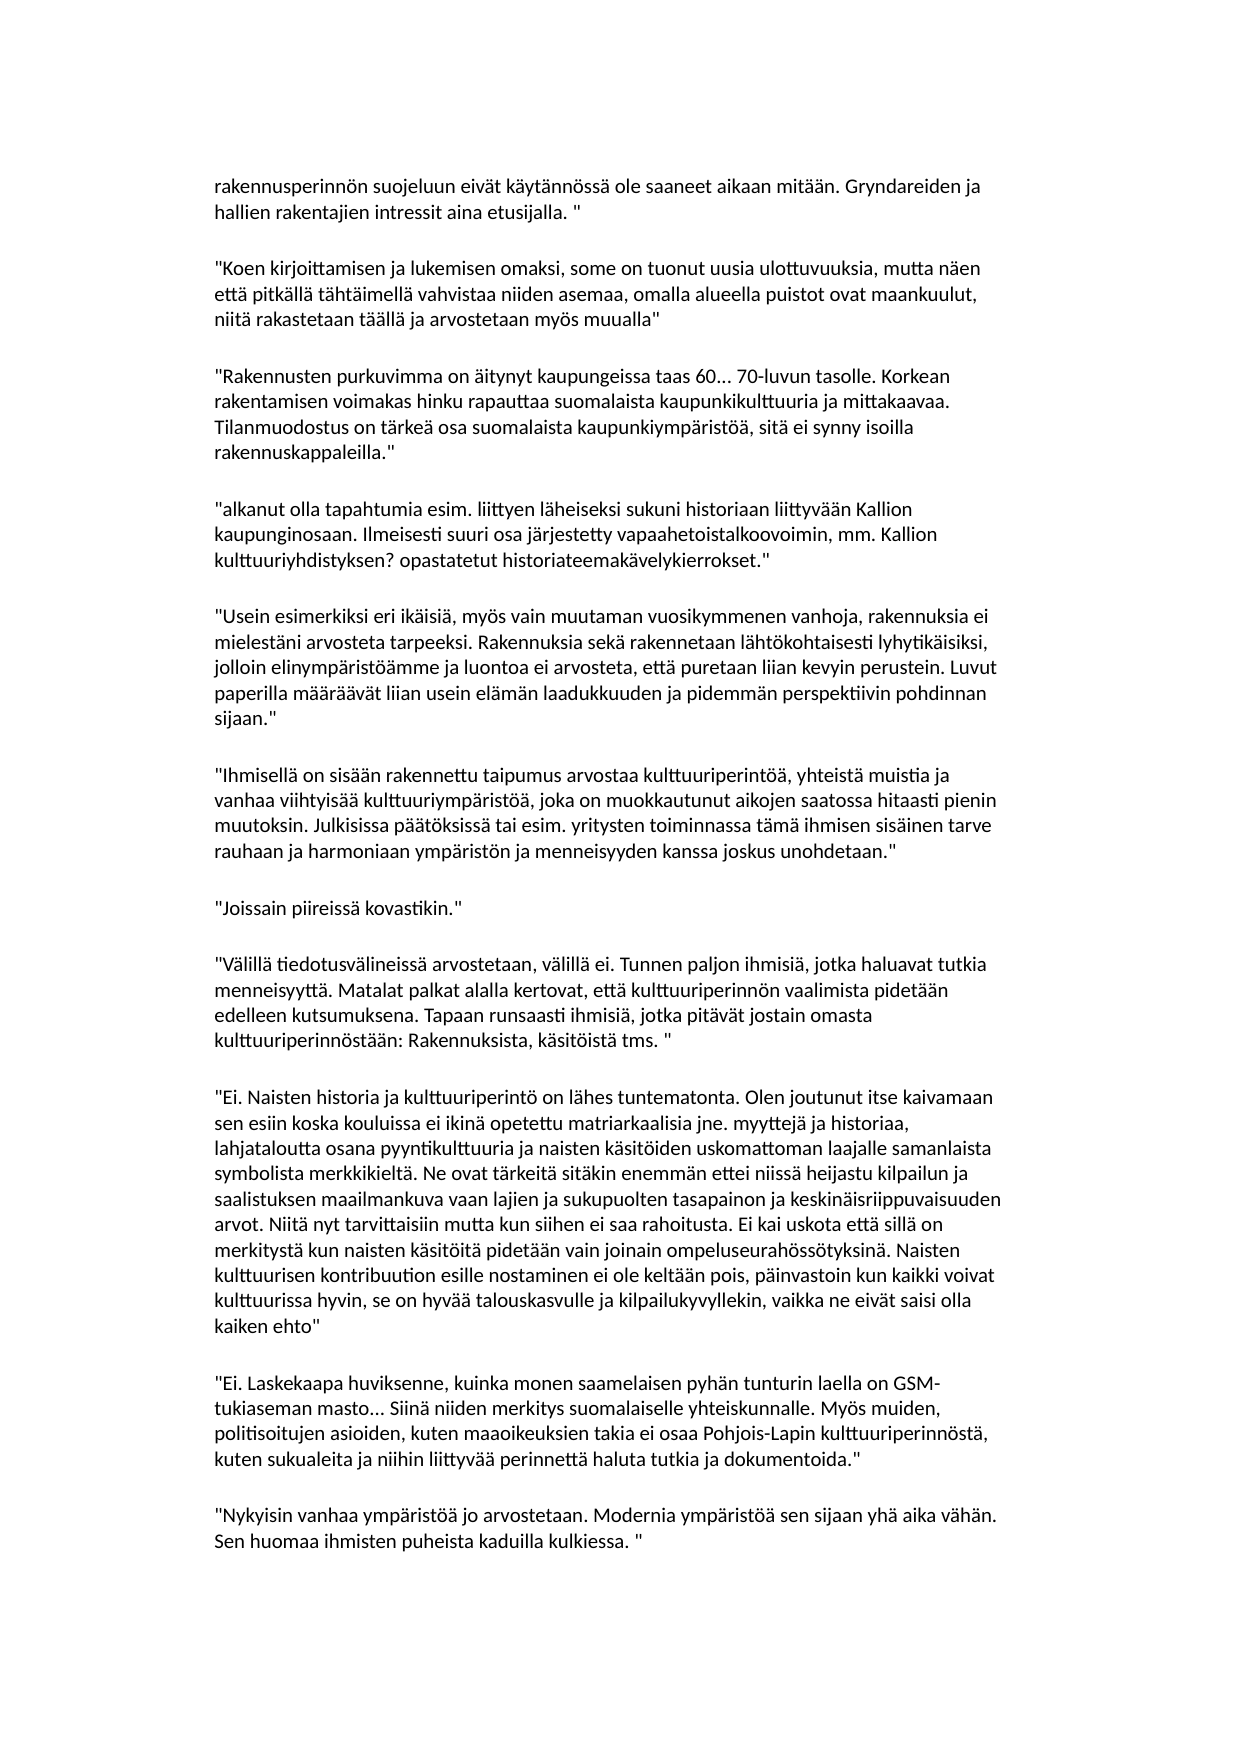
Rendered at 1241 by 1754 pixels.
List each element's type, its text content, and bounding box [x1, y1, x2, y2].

table_cell "Välillä tiedotusvälineissä arvostetaan, välillä ei. Tunnen paljon ihmisiä, jotka haluavat tutkia menneisyyttä. Matalat palkat alalla kertovat, että kulttuuriperinnön vaalimista pidetään edelleen kutsumuksena. Tapaan runsaasti ihmisiä, jotka pitävät jostain omasta kulttuuriperinnöstään: Rakennuksista, käsitöistä tms. " [214, 928, 1028, 1061]
table_cell "Rakennusten purkuvimma on äitynyt kaupungeissa taas 60... 70-luvun tasolle. Korkean rakentamisen voimakas hinku rapauttaa suomalaista kaupunkikulttuuria ja mittakaavaa. Tilanmuodostus on tärkeä osa suomalaista kaupunkiympäristöä, sitä ei synny isoilla rakennuskappaleilla." [214, 340, 1028, 472]
table_cell rakennusperinnön suojeluun eivät käytännössä ole saaneet aikaan mitään. Gryndareiden ja hallien rakentajien intressit aina etusijalla. " [214, 150, 1028, 232]
table_cell "Koen kirjoittamisen ja lukemisen omaksi, some on tuonut uusia ulottuvuuksia, mutta näen että pitkällä tähtäimellä vahvistaa niiden asemaa, omalla alueella puistot ovat maankuulut, niitä rakastetaan täällä ja arvostetaan myös muualla" [214, 232, 1028, 339]
table_cell "Ihmisellä on sisään rakennettu taipumus arvostaa kulttuuriperintöä, yhteistä muistia ja vanhaa viihtyisää kulttuuriympäristöä, joka on muokkautunut aikojen saatossa hitaasti pienin muutoksin. Julkisissa päätöksissä tai esim. yritysten toiminnassa tämä ihmisen sisäinen tarve rauhaan ja harmoniaan ympäristön ja menneisyyden kanssa joskus unohdetaan." [214, 738, 1028, 871]
table_cell "alkanut olla tapahtumia esim. liittyen läheiseksi sukuni historiaan liittyvään Kallion kaupunginosaan. Ilmeisesti suuri osa järjestetty vapaahetoistalkoovoimin, mm. Kallion kulttuuriyhdistyksen? opastatetut historiateemakävelykierrokset." [214, 473, 1028, 580]
table_cell "Usein esimerkiksi eri ikäisiä, myös vain muutaman vuosikymmenen vanhoja, rakennuksia ei mielestäni arvosteta tarpeeksi. Rakennuksia sekä rakennetaan lähtökohtaisesti lyhytikäisiksi, jolloin elinympäristöämme ja luontoa ei arvosteta, että puretaan liian kevyin perustein. Luvut paperilla määräävät liian usein elämän laadukkuuden ja pidemmän perspektiivin pohdinnan sijaan." [214, 580, 1028, 738]
table_cell "Ei. Naisten historia ja kulttuuriperintö on lähes tuntematonta. Olen joutunut itse kaivamaan sen esiin koska kouluissa ei ikinä opetettu matriarkaalisia jne. myyttejä ja historiaa, lahjataloutta osana pyyntikulttuuria ja naisten käsitöiden uskomattoman laajalle samanlaista symbolista merkkikieltä. Ne ovat tärkeitä sitäkin enemmän ettei niissä heijastu kilpailun ja saalistuksen maailmankuva vaan lajien ja sukupuolten tasapainon ja keskinäisriippuvaisuuden arvot. Niitä nyt tarvittaisiin mutta kun siihen ei saa rahoitusta. Ei kai uskota että sillä on merkitystä kun naisten käsitöitä pidetään vain joinain ompeluseurahössötyksinä. Naisten kulttuurisen kontribuution esille nostaminen ei ole keltään pois, päinvastoin kun kaikki voivat kulttuurissa hyvin, se on hyvää talouskasvulle ja kilpailukyvyllekin, vaikka ne eivät saisi olla kaiken ehto" [214, 1061, 1028, 1346]
table_cell "Nykyisin vanhaa ympäristöä jo arvostetaan. Modernia ympäristöä sen sijaan yhä aika vähän. Sen huomaa ihmisten puheista kaduilla kulkiessa. " [214, 1479, 1028, 1561]
table_cell "Ei. Laskekaapa huviksenne, kuinka monen saamelaisen pyhän tunturin laella on GSM-tukiaseman masto... Siinä niiden merkitys suomalaiselle yhteiskunnalle. Myös muiden, politisoitujen asioiden, kuten maaoikeuksien takia ei osaa Pohjois-Lapin kulttuuriperinnöstä, kuten sukualeita ja niihin liittyvää perinnettä haluta tutkia ja dokumentoida." [214, 1346, 1028, 1479]
table_cell "Joissain piireissä kovastikin." [214, 871, 1028, 928]
